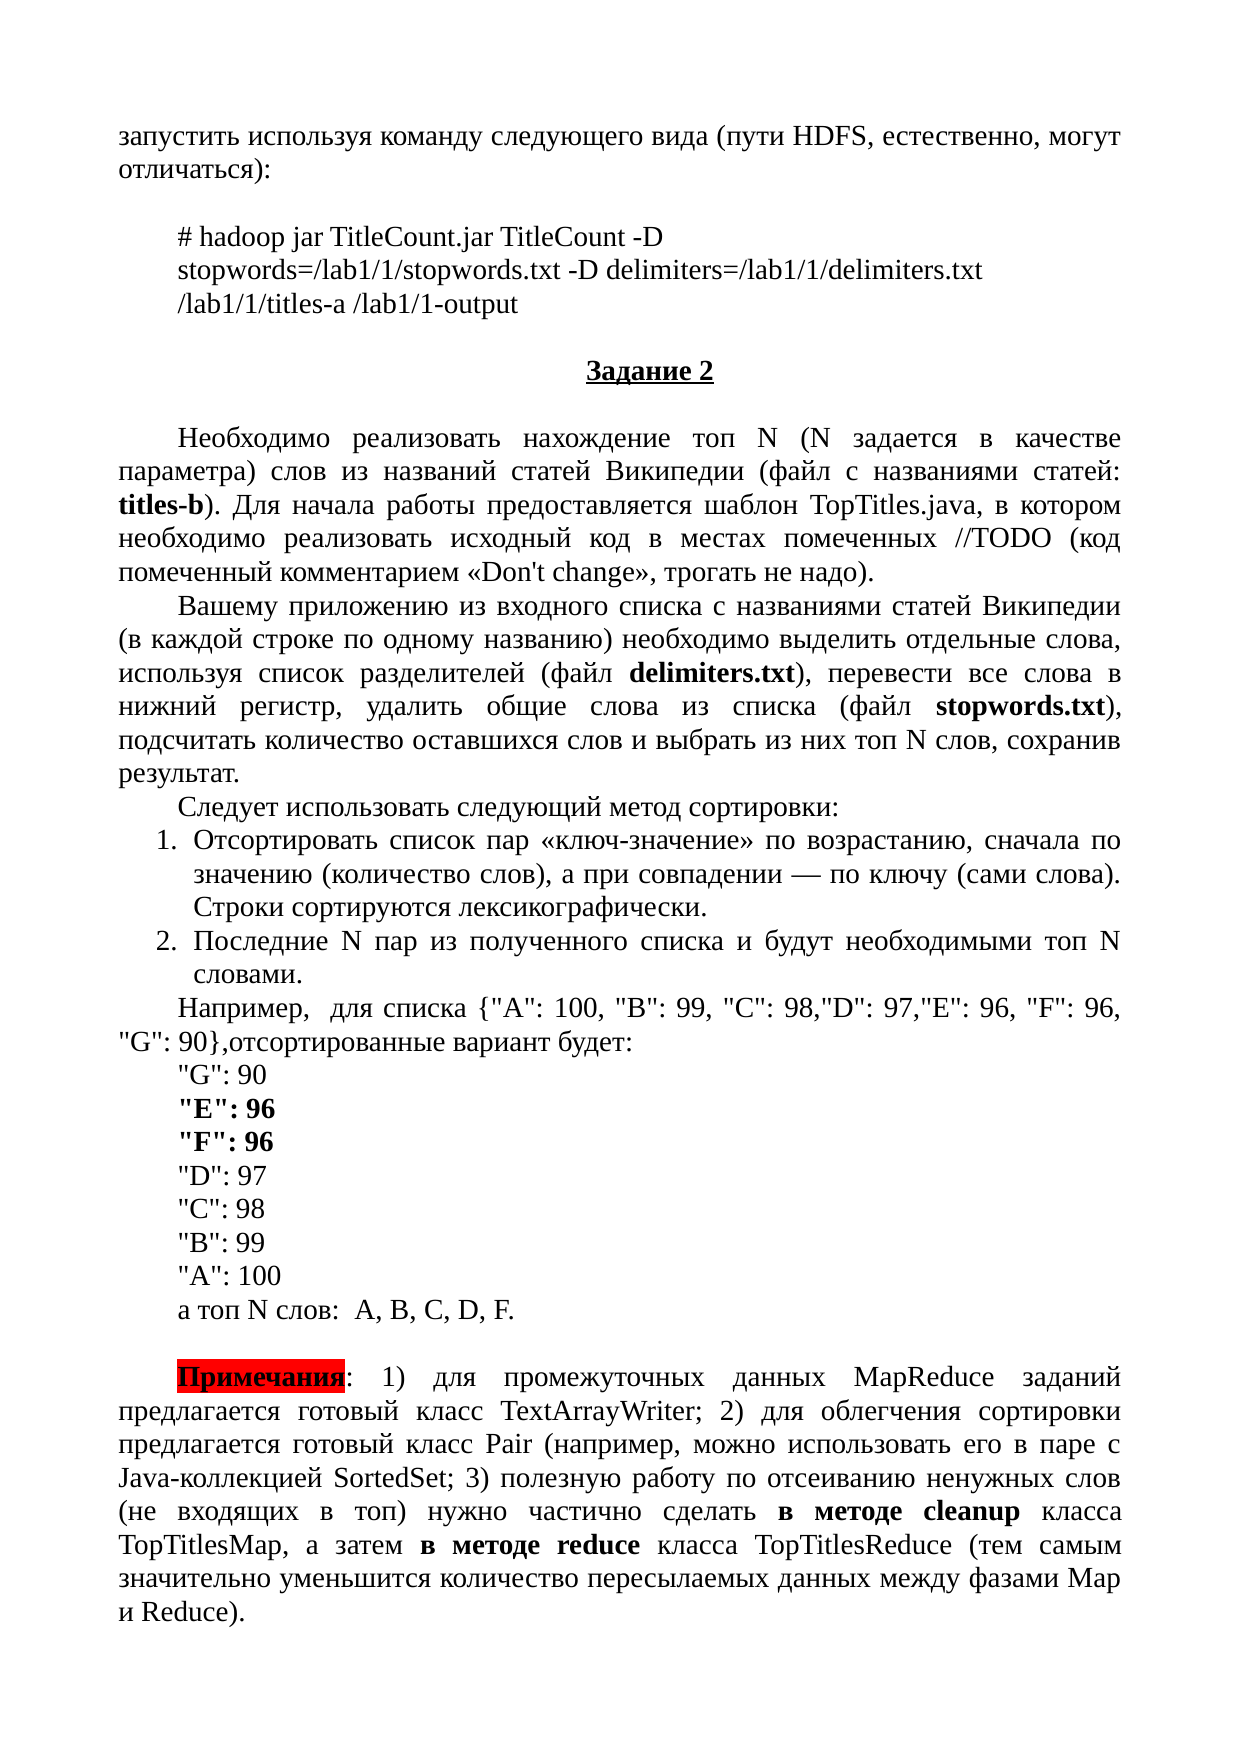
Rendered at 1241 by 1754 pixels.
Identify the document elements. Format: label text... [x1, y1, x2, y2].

text Вашему приложению из входного списка с названиями статей Википедии (в каждой строке по одному названию) необходимо выделить отдельные слова, используя список разделителей (файл delimiters.txt), перевести все слова в нижний регистр, удалить общие слова из списка (файл stopwords.txt), подсчитать количество оставшихся слов и выбрать из них топ N слов, сохранив результат. [118, 588, 1122, 789]
text а топ N слов: A, B, C, D, F. [118, 1292, 1122, 1326]
text запустить используя команду следующего вида (пути HDFS, естественно, могут отличаться): [118, 118, 1122, 185]
text # hadoop jar TitleCount.jar TitleCount -D [118, 219, 1122, 252]
text "D": 97 [118, 1158, 1122, 1191]
text "G": 90 [118, 1057, 1122, 1091]
text Задание 2 [118, 353, 1122, 386]
text "C": 98 [118, 1191, 1122, 1225]
list Последние N пар из полученного списка и будут необходимыми топ N словами. [156, 923, 1122, 990]
text /lab1/1/titles-a /lab1/1-output [118, 286, 1122, 319]
list Отсортировать список пар «ключ-значение» по возрастанию, сначала по значению (количество слов), а при совпадении — по ключу (сами слова). Строки сортируются лексикографически. [156, 822, 1122, 923]
text "B": 99 [118, 1225, 1122, 1258]
text "E": 96 [118, 1091, 1122, 1124]
text "F": 96 [118, 1124, 1122, 1158]
text Примечания: 1) для промежуточных данных MapReduce заданий предлагается готовый класс TextArrayWriter; 2) для облегчения сортировки предлагается готовый класс Pair (например, можно использовать его в паре с Java-коллекцией SortedSet; 3) полезную работу по отсеиванию ненужных слов (не входящих в топ) нужно частично сделать в методе cleanup класса TopTitlesMap, а затем в методе reduce класса TopTitlesReduce (тем самым значительно уменьшится количество пересылаемых данных между фазами Map и Reduce). [118, 1359, 1122, 1627]
text "A": 100 [118, 1258, 1122, 1292]
text Следует использовать следующий метод сортировки: [118, 789, 1122, 822]
text Например, для списка {"A": 100, "B": 99, "C": 98,"D": 97,"E": 96, "F": 96, "G": 90},отсортированные вариант будет: [118, 990, 1122, 1057]
text stopwords=/lab1/1/stopwords.txt -D delimiters=/lab1/1/delimiters.txt [118, 252, 1122, 286]
text Необходимо реализовать нахождение топ N (N задается в качестве параметра) слов из названий статей Википедии (файл с названиями статей: titles-b). Для начала работы предоставляется шаблон TopTitles.java, в котором необходимо реализовать исходный код в местах помеченных //TODO (код помеченный комментарием «Don't change», трогать не надо). [118, 420, 1122, 588]
